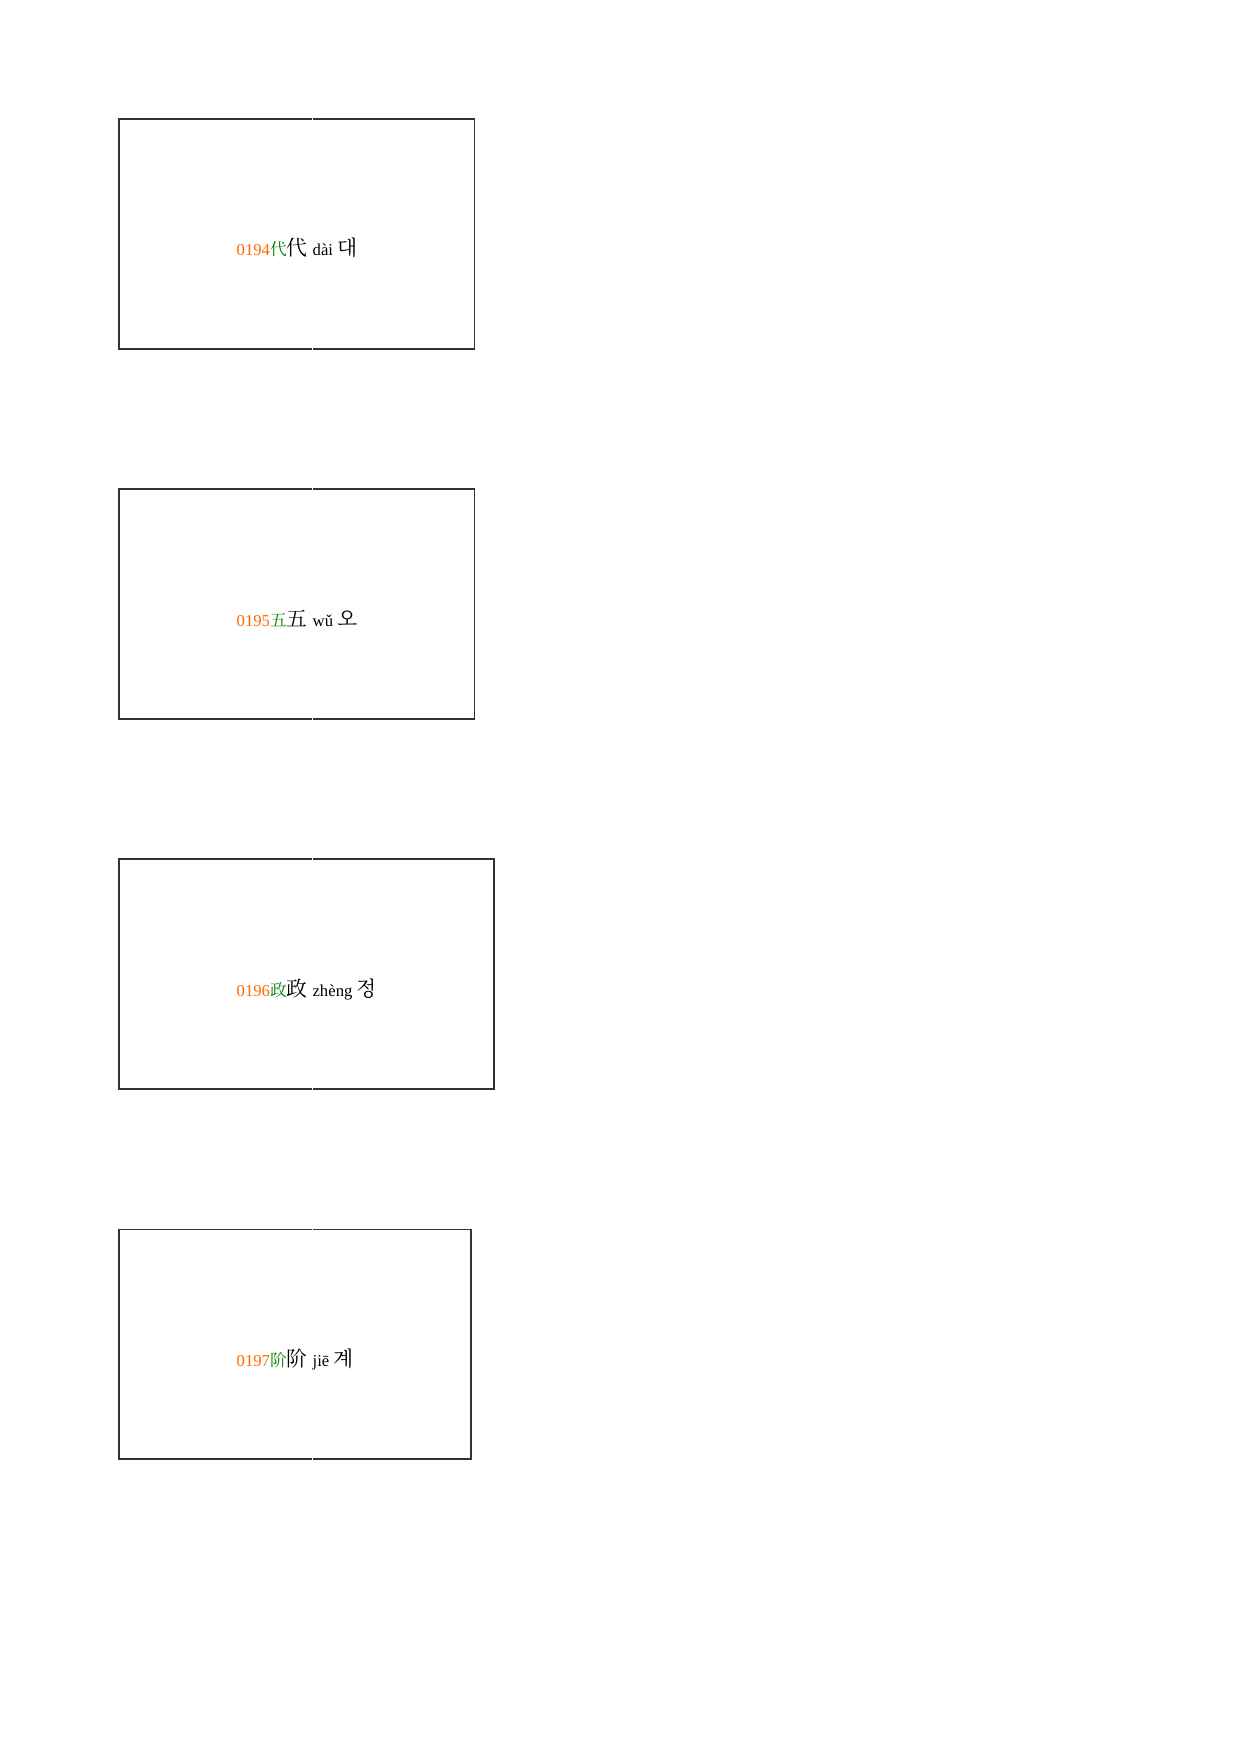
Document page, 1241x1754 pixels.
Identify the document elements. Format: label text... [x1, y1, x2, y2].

text [472, 1228, 1122, 1460]
text [495, 858, 1122, 1090]
text 0197阶阶 jiē 계 [120, 1230, 470, 1459]
text 0194代代 dài 대 [120, 119, 474, 349]
text 0196政政 zhèng 정 [120, 859, 493, 1089]
text [475, 488, 1122, 719]
text [475, 118, 1122, 349]
text 0195五五 wǔ 오 [120, 489, 474, 719]
